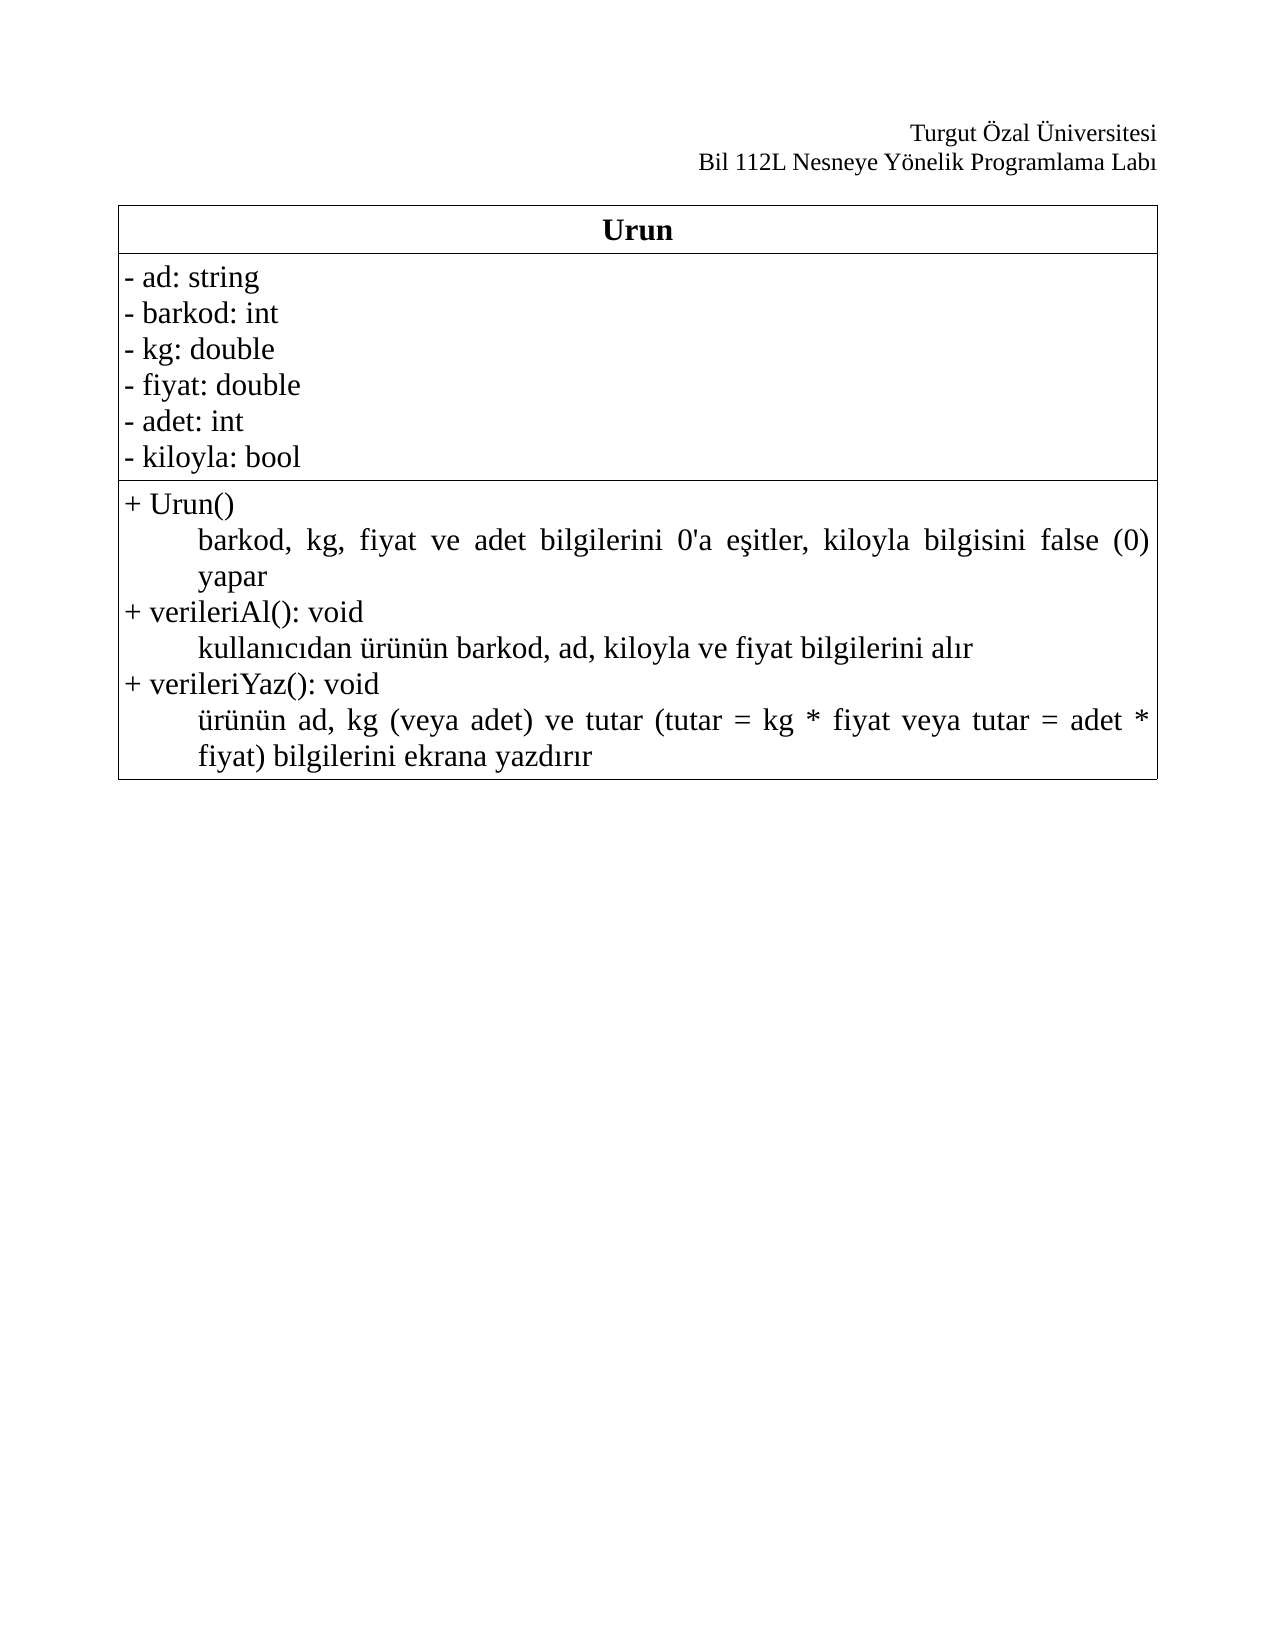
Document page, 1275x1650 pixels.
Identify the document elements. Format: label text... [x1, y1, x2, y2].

table_cell - ad: string - barkod: int - kg: double - fiyat: double - adet: int - kiloyla: bool [119, 254, 1157, 480]
table_header Urun [119, 206, 1157, 253]
table_cell + Urun() barkod, kg, fiyat ve adet bilgilerini 0'a eşitler, kiloyla bilgisini false (0) yapar + verileriAl(): void kullanıcıdan ürünün barkod, ad, kiloyla ve fiyat bilgilerini alır + verileriYaz(): void ürünün ad, kg (veya adet) ve tutar (tutar = kg * fiyat veya tutar = adet * fiyat) bilgilerini ekrana yazdırır [119, 481, 1157, 779]
